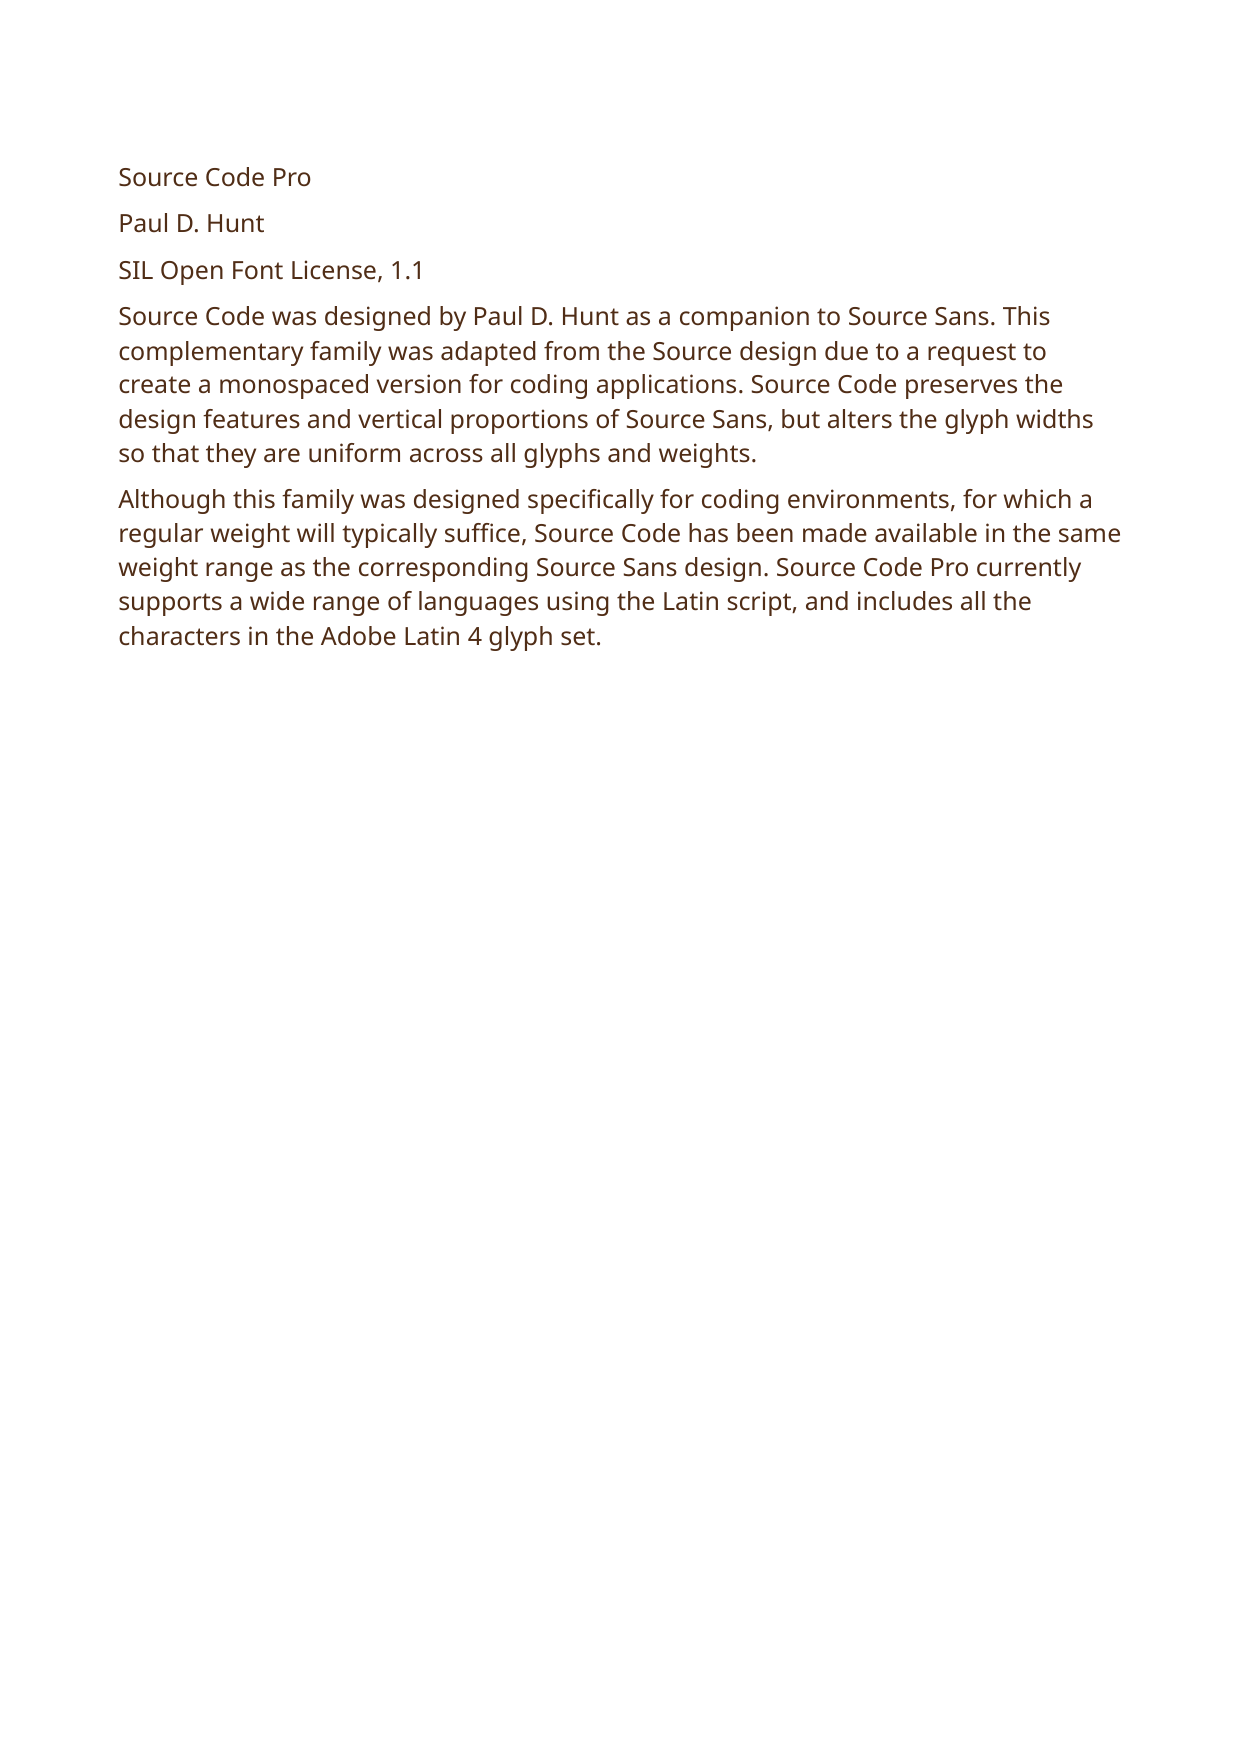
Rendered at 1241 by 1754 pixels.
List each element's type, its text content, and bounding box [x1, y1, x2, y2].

text Paul D. Hunt [118, 206, 1122, 240]
text SIL Open Font License, 1.1 [118, 252, 1122, 287]
text Source Code Pro [118, 159, 1122, 193]
text Source Code was designed by Paul D. Hunt as a companion to Source Sans. This complementary family was adapted from the Source design due to a request to create a monospaced version for coding applications. Source Code preserves the design features and vertical proportions of Source Sans, but alters the glyph widths so that they are uniform across all glyphs and weights. [118, 299, 1122, 469]
text Although this family was designed specifically for coding environments, for which a regular weight will typically suffice, Source Code has been made available in the same weight range as the corresponding Source Sans design. Source Code Pro currently supports a wide range of languages using the Latin script, and includes all the characters in the Adobe Latin 4 glyph set. [118, 482, 1122, 652]
